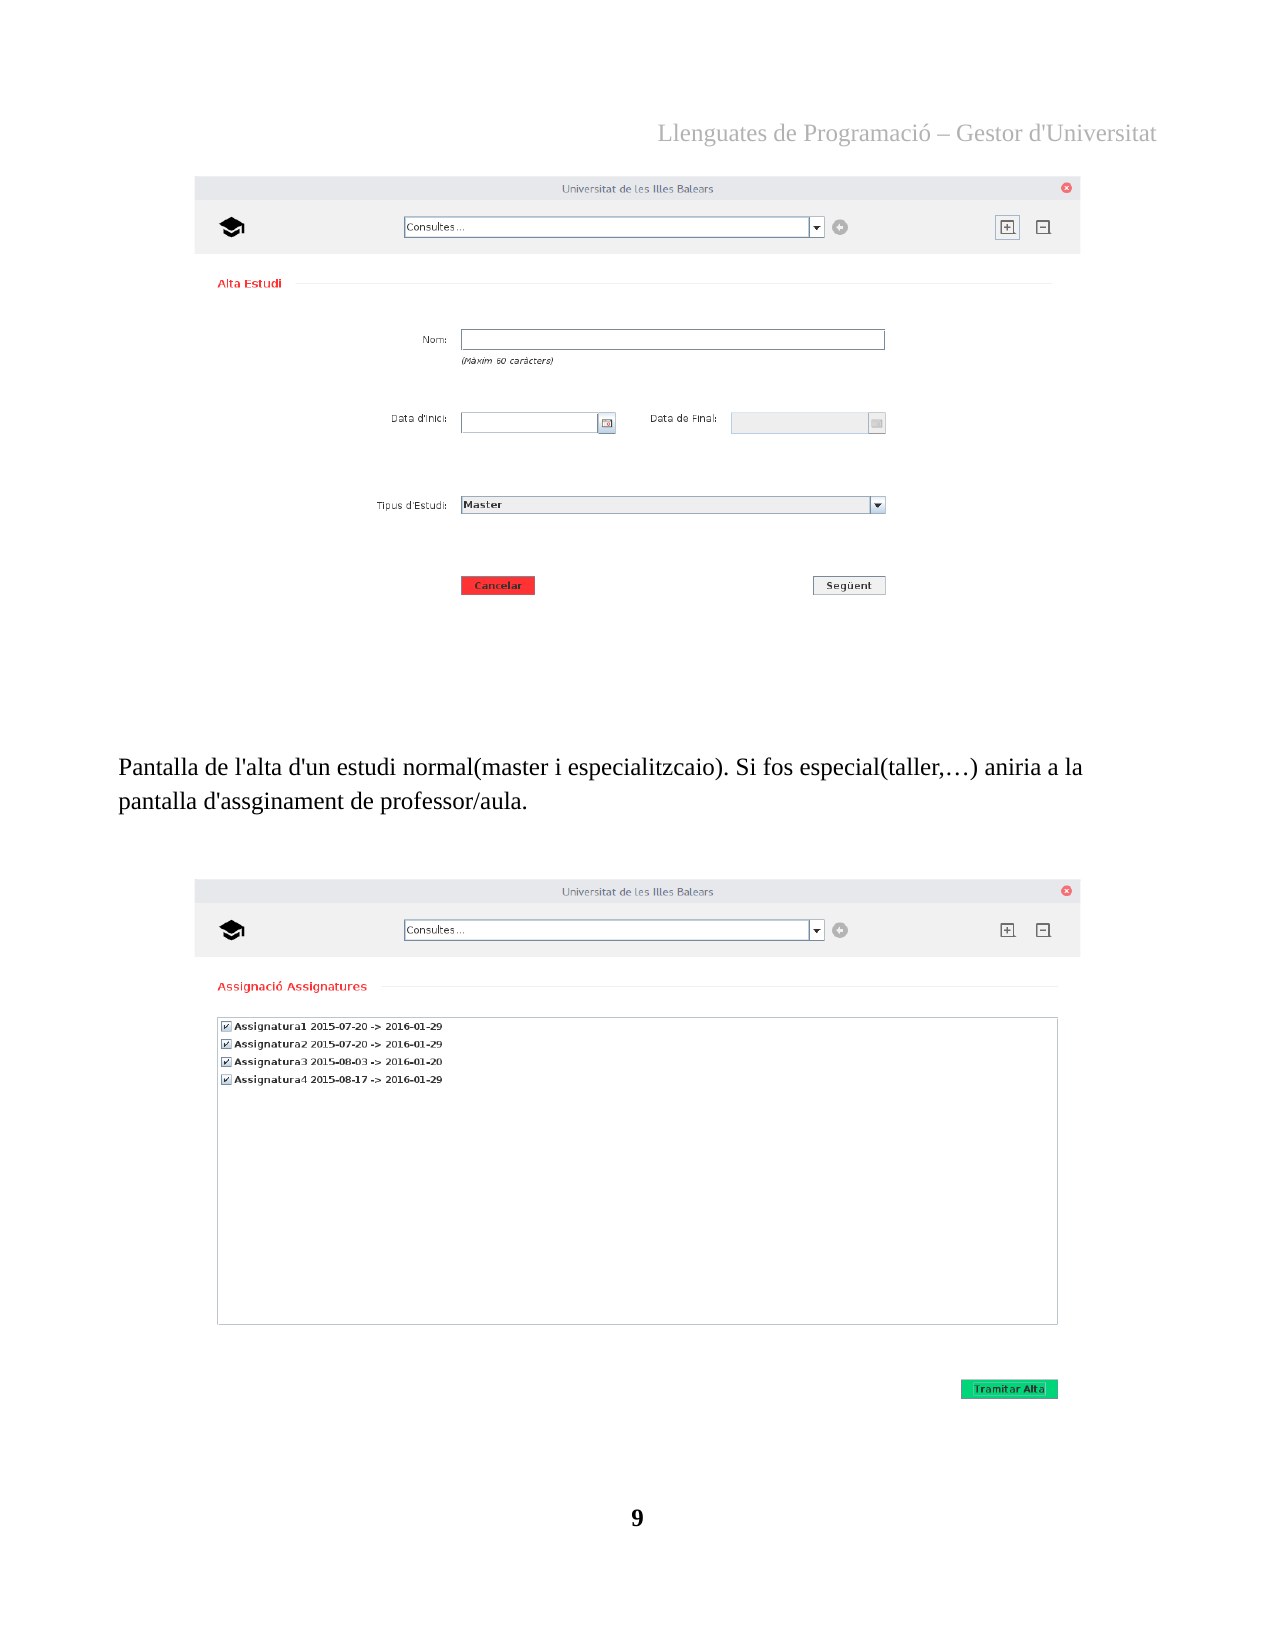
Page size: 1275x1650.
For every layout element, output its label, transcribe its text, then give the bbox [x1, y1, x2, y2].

picture [194, 176, 1081, 747]
text Pantalla de l'alta d'un estudi normal(master i especialitzcaio). Si fos especial(taller,…) aniria a la pantalla d'assginament de professor/aula. [118, 176, 1157, 815]
picture [194, 879, 1081, 1450]
